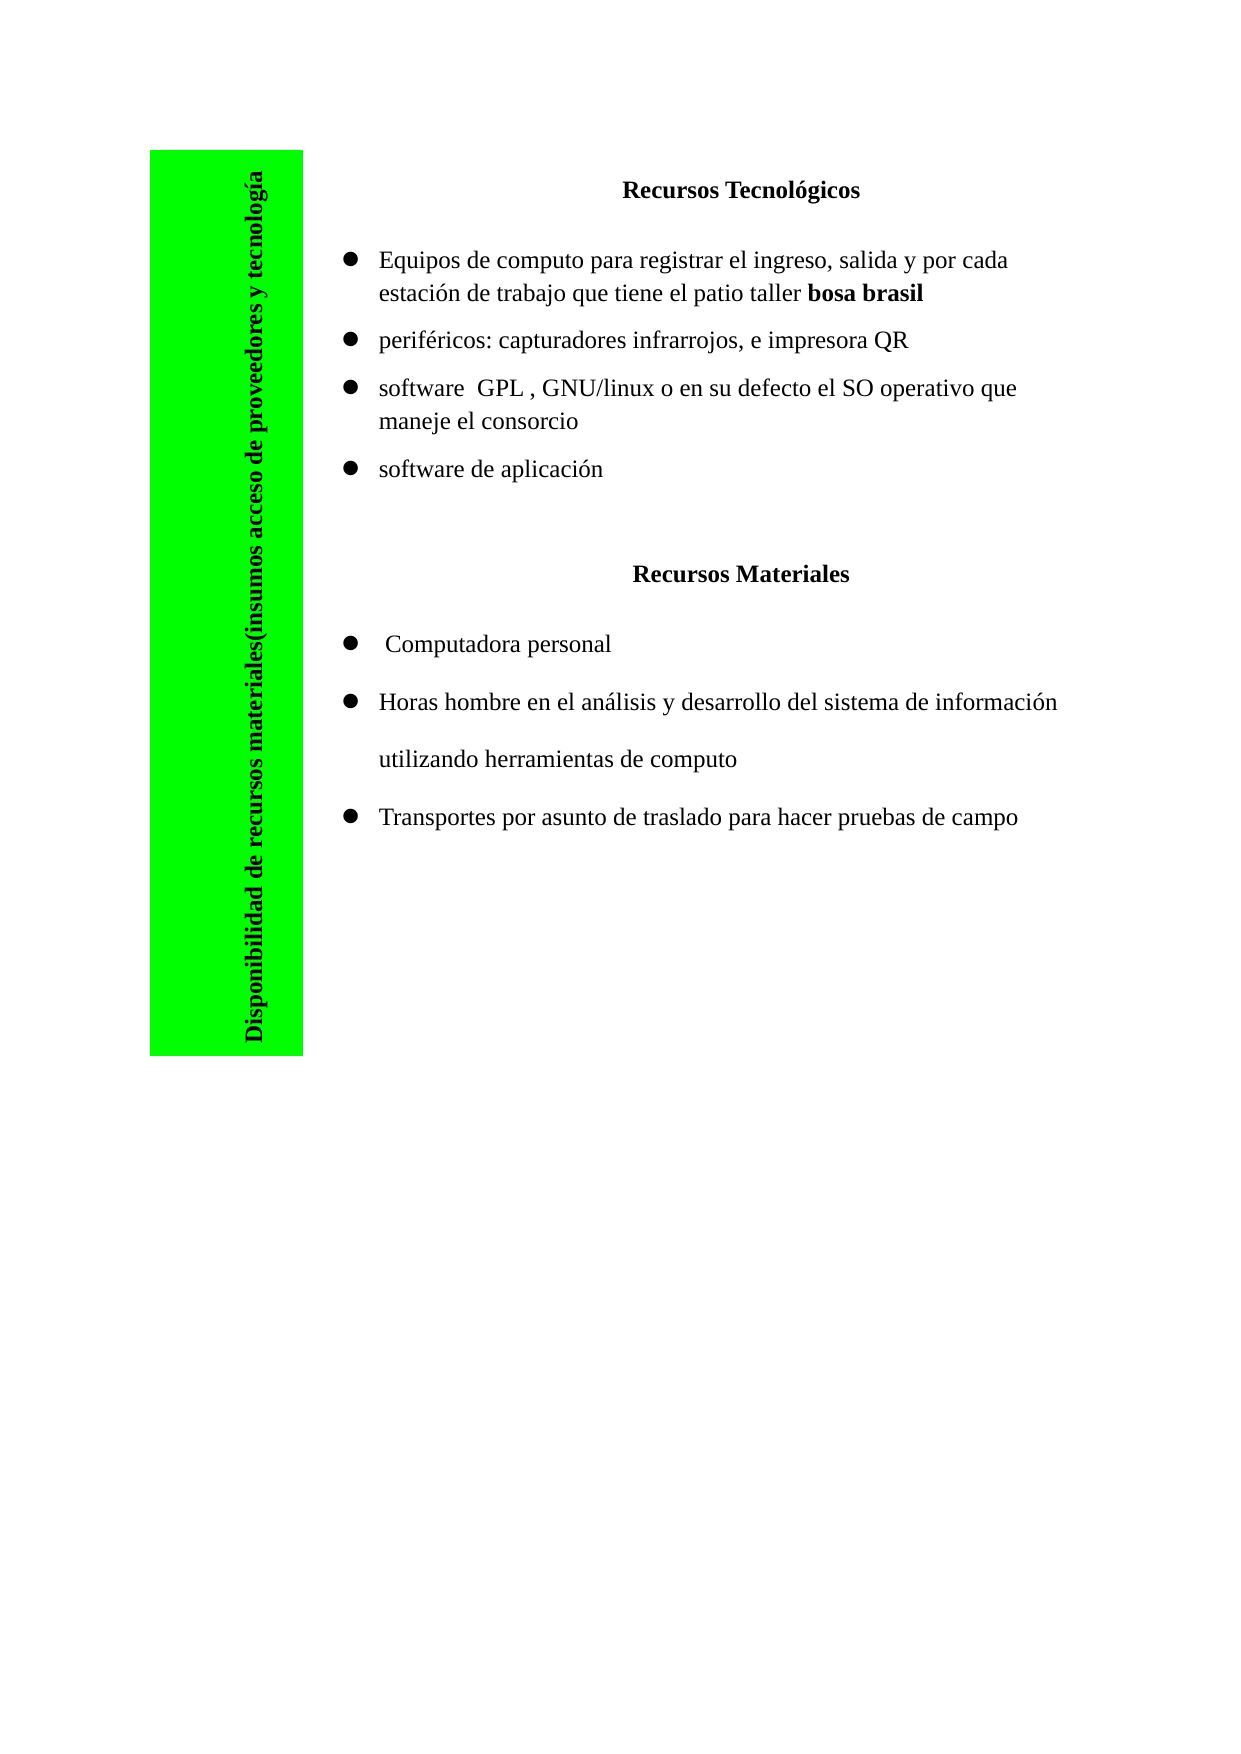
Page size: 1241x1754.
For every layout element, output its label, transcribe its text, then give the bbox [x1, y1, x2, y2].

table_cell Disponibilidad de recursos materiales(insumos acceso de proveedores y tecnología [150, 150, 303, 1056]
table_cell Recursos Tecnológicos Equipos de computo para registrar el ingreso, salida y por cada estación de trabajo que tiene el patio taller bosa brasil periféricos: capturadores infrarrojos, e impresora QR software GPL , GNU/linux o en su defecto el SO operativo que maneje el consorcio software de aplicación Recursos Materiales Computadora personal Horas hombre en el análisis y desarrollo del sistema de información utilizando herramientas de computo Transportes por asunto de traslado para hacer pruebas de campo [304, 150, 1090, 1056]
